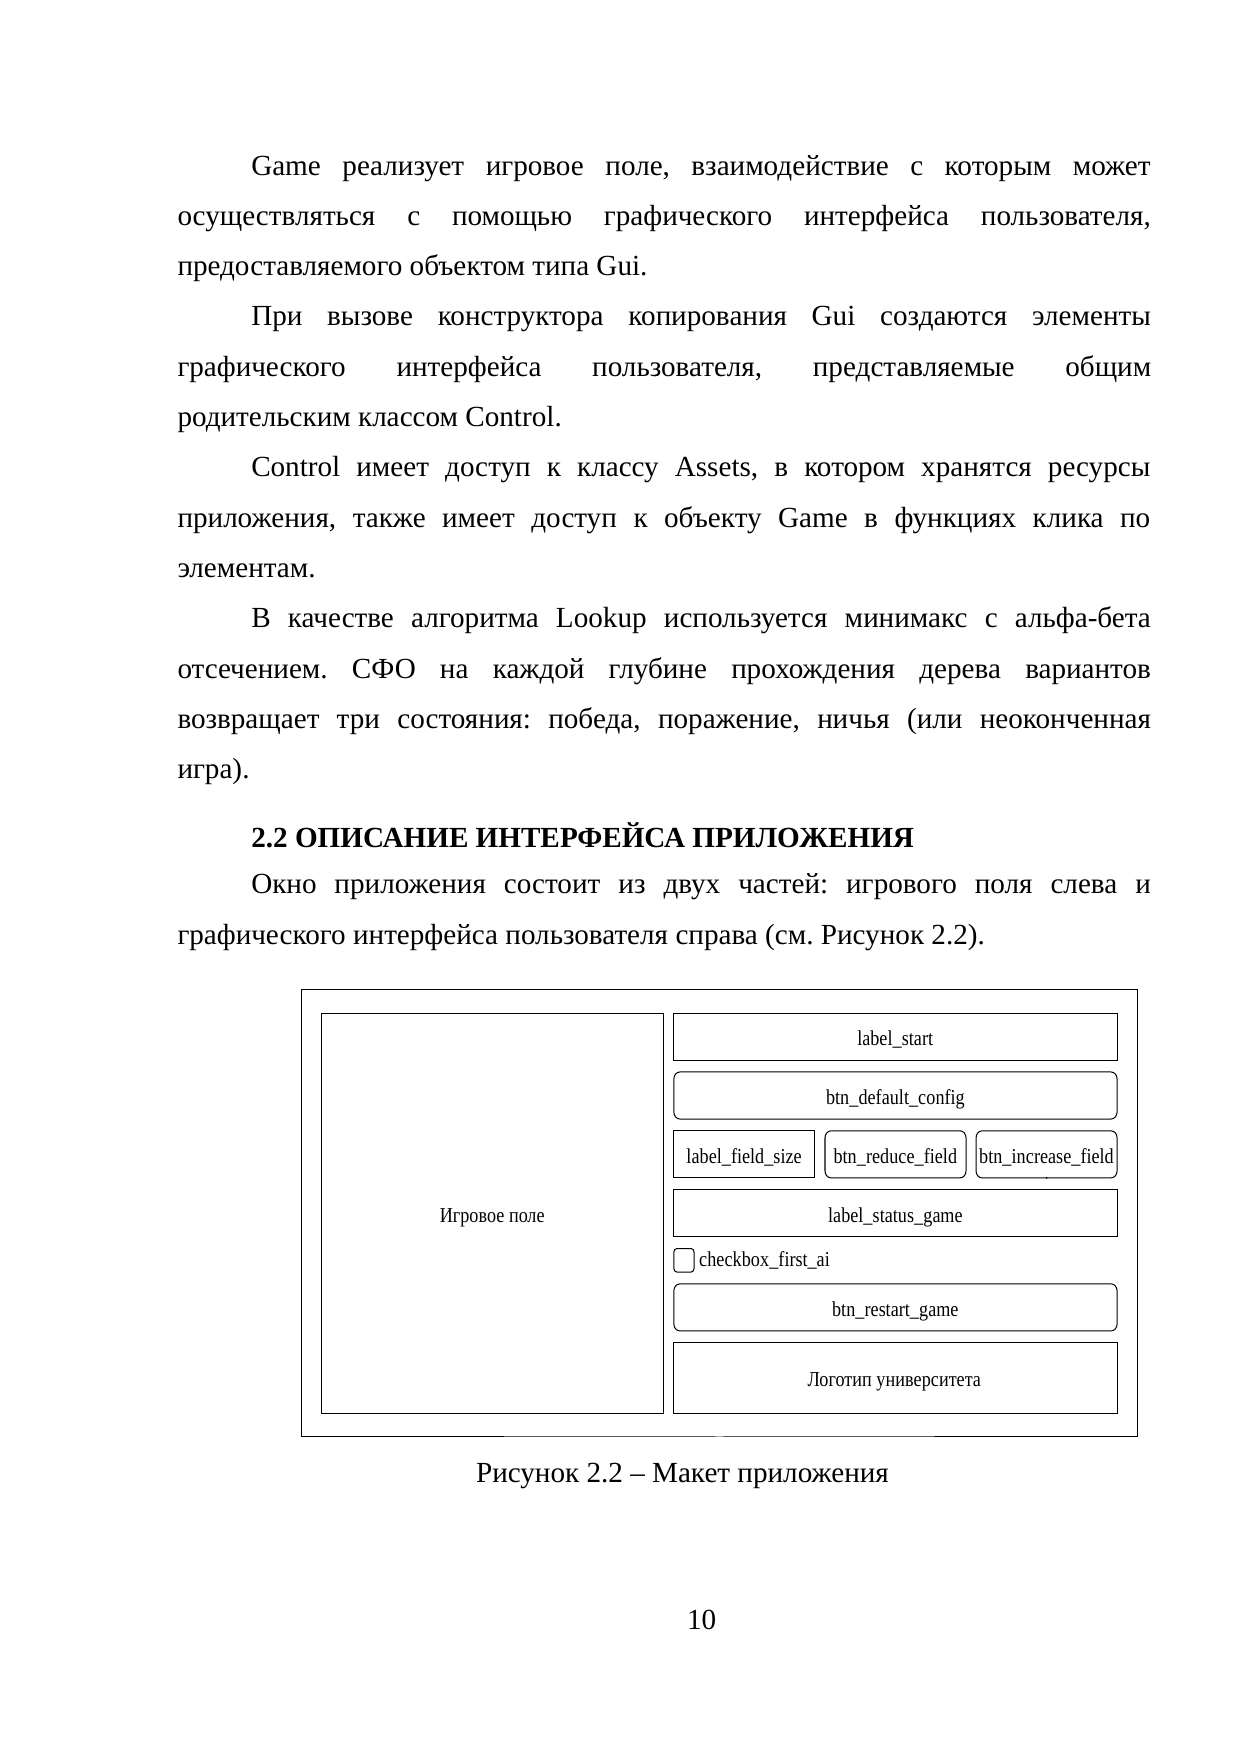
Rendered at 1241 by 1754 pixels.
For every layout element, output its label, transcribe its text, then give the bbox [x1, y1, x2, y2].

text В качестве алгоритма Lookup используется минимакс с альфа-бета отсечением. СФО на каждой глубине прохождения дерева вариантов возвращает три состояния: победа, поражение, ничья (или неоконченная игра). [177, 600, 1152, 785]
text Окно приложения состоит из двух частей: игрового поля слева и графического интерфейса пользователя справа (см. Рисунок 2.2). [177, 866, 1152, 950]
subtitle 2.2 Описание интерфейса приложения [177, 821, 1152, 854]
text Control имеет доступ к классу Assets, в котором хранятся ресурсы приложения, также имеет доступ к объекту Game в функциях клика по элементам. [177, 449, 1152, 584]
text При вызове конструктора копирования Gui создаются элементы графического интерфейса пользователя, представляемые общим родительским классом Control. [177, 298, 1152, 433]
text Рисунок 2.2 – Макет приложения [187, 988, 1178, 1488]
text [187, 976, 1178, 988]
text [187, 1488, 1178, 1526]
text Game реализует игровое поле, взаимодействие с которым может осуществляться с помощью графического интерфейса пользователя, предоставляемого объектом типа Gui. [177, 148, 1152, 282]
